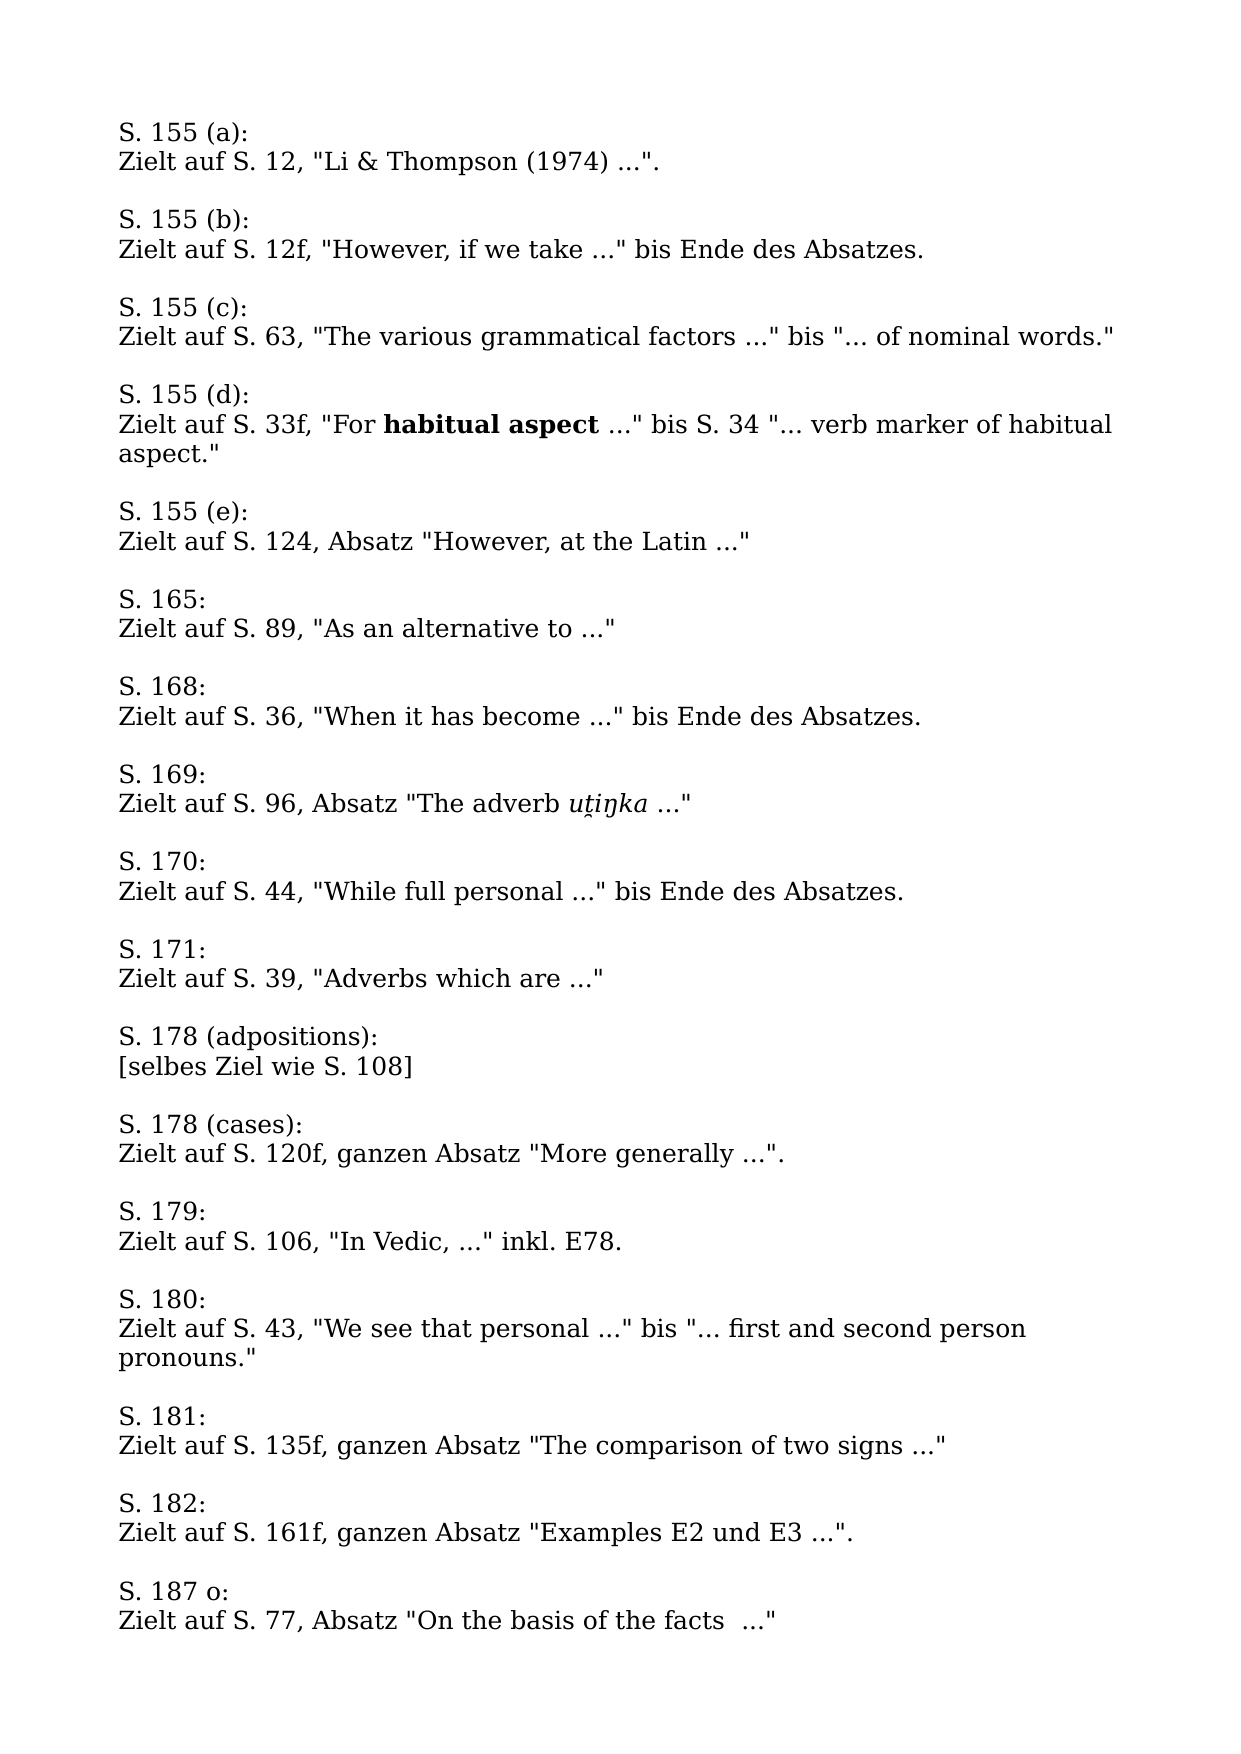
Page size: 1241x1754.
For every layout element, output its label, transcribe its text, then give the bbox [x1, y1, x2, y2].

text S. 155 (e): [118, 497, 1122, 527]
text S. 180: [118, 1285, 1122, 1314]
text S. 168: [118, 672, 1122, 702]
text Zielt auf S. 77, Absatz "On the basis of the facts ..." [118, 1606, 1122, 1635]
text Zielt auf S. 43, "We see that personal ..." bis "... first and second person pronouns." [118, 1314, 1122, 1372]
text S. 155 (d): [118, 381, 1122, 410]
text S. 181: [118, 1402, 1122, 1431]
text Zielt auf S. 89, "As an alternative to ..." [118, 614, 1122, 643]
text Zielt auf S. 12f, "However, if we take ..." bis Ende des Absatzes. [118, 235, 1122, 264]
text S. 182: [118, 1489, 1122, 1518]
text Zielt auf S. 39, "Adverbs which are ..." [118, 964, 1122, 993]
text Zielt auf S. 12, "Li & Thompson (1974) ...". [118, 147, 1122, 176]
text S. 155 (c): [118, 293, 1122, 322]
text Zielt auf S. 124, Absatz "However, at the Latin ..." [118, 527, 1122, 556]
text S. 179: [118, 1197, 1122, 1227]
text S. 178 (cases): [118, 1110, 1122, 1139]
text S. 171: [118, 935, 1122, 964]
text [selbes Ziel wie S. 108] [118, 1052, 1122, 1081]
text S. 170: [118, 847, 1122, 877]
text S. 165: [118, 585, 1122, 614]
text S. 169: [118, 760, 1122, 789]
text Zielt auf S. 120f, ganzen Absatz "More generally ...". [118, 1139, 1122, 1168]
text Zielt auf S. 63, "The various grammatical factors ..." bis "... of nominal words." [118, 322, 1122, 351]
text Zielt auf S. 161f, ganzen Absatz "Examples E2 und E3 ...". [118, 1518, 1122, 1547]
text Zielt auf S. 106, "In Vedic, ..." inkl. E78. [118, 1227, 1122, 1256]
text Zielt auf S. 96, Absatz "The adverb ut̯iŋka ..." [118, 789, 1122, 818]
text Zielt auf S. 135f, ganzen Absatz "The comparison of two signs ..." [118, 1431, 1122, 1460]
text S. 187 o: [118, 1577, 1122, 1606]
text Zielt auf S. 44, "While full personal ..." bis Ende des Absatzes. [118, 877, 1122, 906]
text S. 178 (adpositions): [118, 1022, 1122, 1052]
text Zielt auf S. 36, "When it has become ..." bis Ende des Absatzes. [118, 702, 1122, 731]
text Zielt auf S. 33f, "For habitual aspect ..." bis S. 34 "... verb marker of habitual aspect." [118, 410, 1122, 468]
text S. 155 (b): [118, 206, 1122, 235]
text S. 155 (a): [118, 118, 1122, 147]
